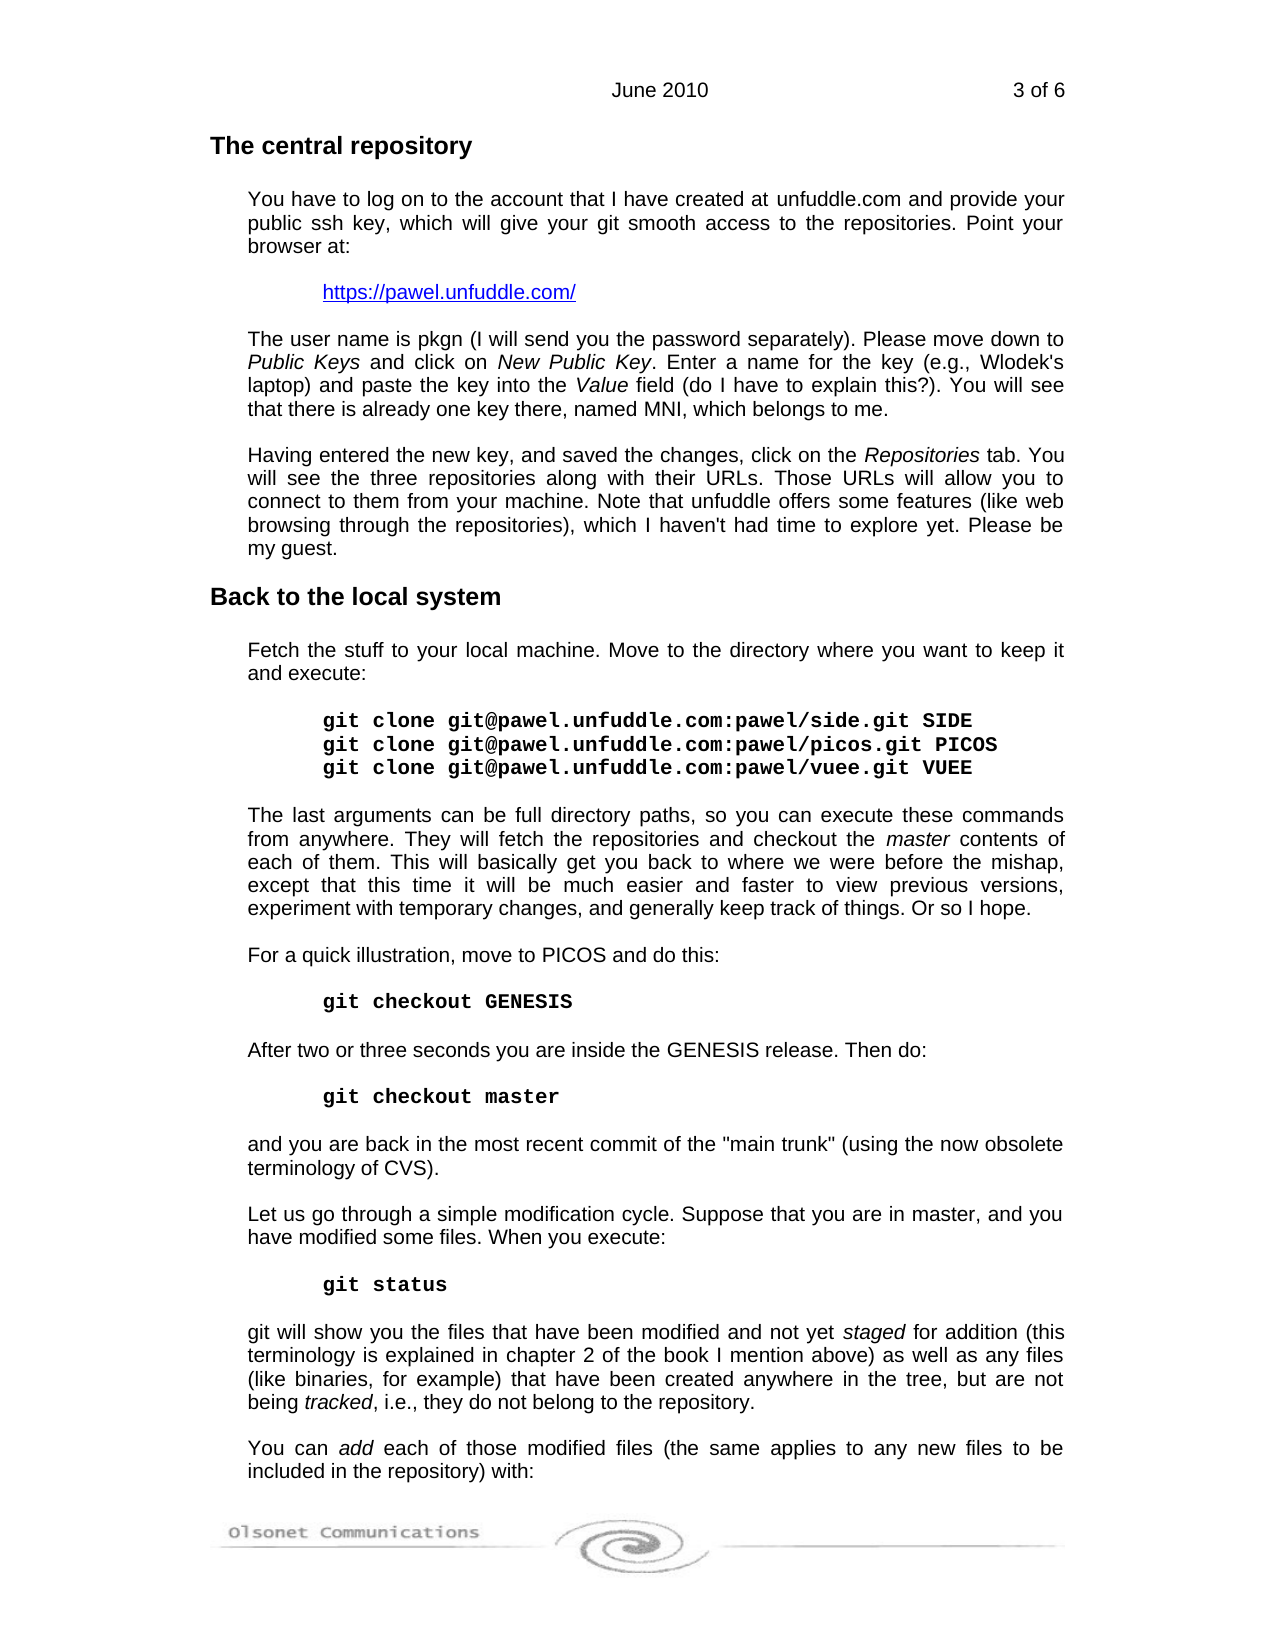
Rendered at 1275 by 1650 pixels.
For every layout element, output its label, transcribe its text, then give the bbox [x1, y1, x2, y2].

text The last arguments can be full directory paths, so you can execute these commands from anywhere. They will fetch the repositories and checkout the master contents of each of them. This will basically get you back to where we were before the mishap, except that this time it will be much easier and faster to view previous versions, experiment with temporary changes, and generally keep track of things. Or so I hope. [247, 804, 1065, 920]
text Let us go through a simple modification cycle. Suppose that you are in master, and you have modified some files. When you execute: [247, 1203, 1065, 1249]
text git will show you the files that have been modified and not yet staged for addition (this terminology is explained in chapter 2 of the book I mention above) as well as any files (like binaries, for example) that have been created anywhere in the tree, but are not being tracked, i.e., they do not belong to the repository. [247, 1321, 1065, 1414]
text git status [247, 1272, 1065, 1297]
text git checkout master [247, 1085, 1065, 1110]
text For a quick illustration, move to PICOS and do this: [247, 943, 1065, 967]
text https://pawel.unfuddle.com/ [247, 281, 1065, 304]
text git checkout GENESIS [247, 990, 1065, 1015]
text git clone git@pawel.unfuddle.com:pawel/vuee.git VUEE [247, 757, 1065, 781]
text Having entered the new key, and saved the changes, click on the Repositories tab. You will see the three repositories along with their URLs. Those URLs will allow you to connect to them from your machine. Note that unfuddle offers some features (like web browsing through the repositories), which I haven't had time to explore yet. Please be my guest. [247, 443, 1065, 560]
text and you are back in the most recent commit of the "main trunk" (using the now obsolete terminology of CVS). [247, 1133, 1065, 1179]
text git clone git@pawel.unfuddle.com:pawel/side.git SIDE [247, 708, 1065, 733]
picture [210, 1504, 1065, 1596]
text The user name is pkgn (I will send you the password separately). Please move down to Public Keys and click on New Public Key. Enter a name for the key (e.g., Wlodek's laptop) and paste the key into the Value field (do I have to explain this?). You will see that there is already one key there, named MNI, which belongs to me. [247, 327, 1065, 420]
text Fetch the stuff to your local machine. Move to the directory where you want to keep it and execute: [247, 639, 1065, 685]
text You have to log on to the account that I have created at unfuddle.com and provide your public ssh key, which will give your git smooth access to the repositories. Point your browser at: [247, 188, 1065, 258]
text You can add each of those modified files (the same applies to any new files to be included in the repository) with: [247, 1437, 1065, 1483]
subtitle Back to the local system [210, 583, 1065, 611]
text git clone git@pawel.unfuddle.com:pawel/picos.git PICOS [247, 733, 1065, 757]
subtitle The central repository [210, 132, 1065, 160]
text After two or three seconds you are inside the GENESIS release. Then do: [247, 1038, 1065, 1061]
